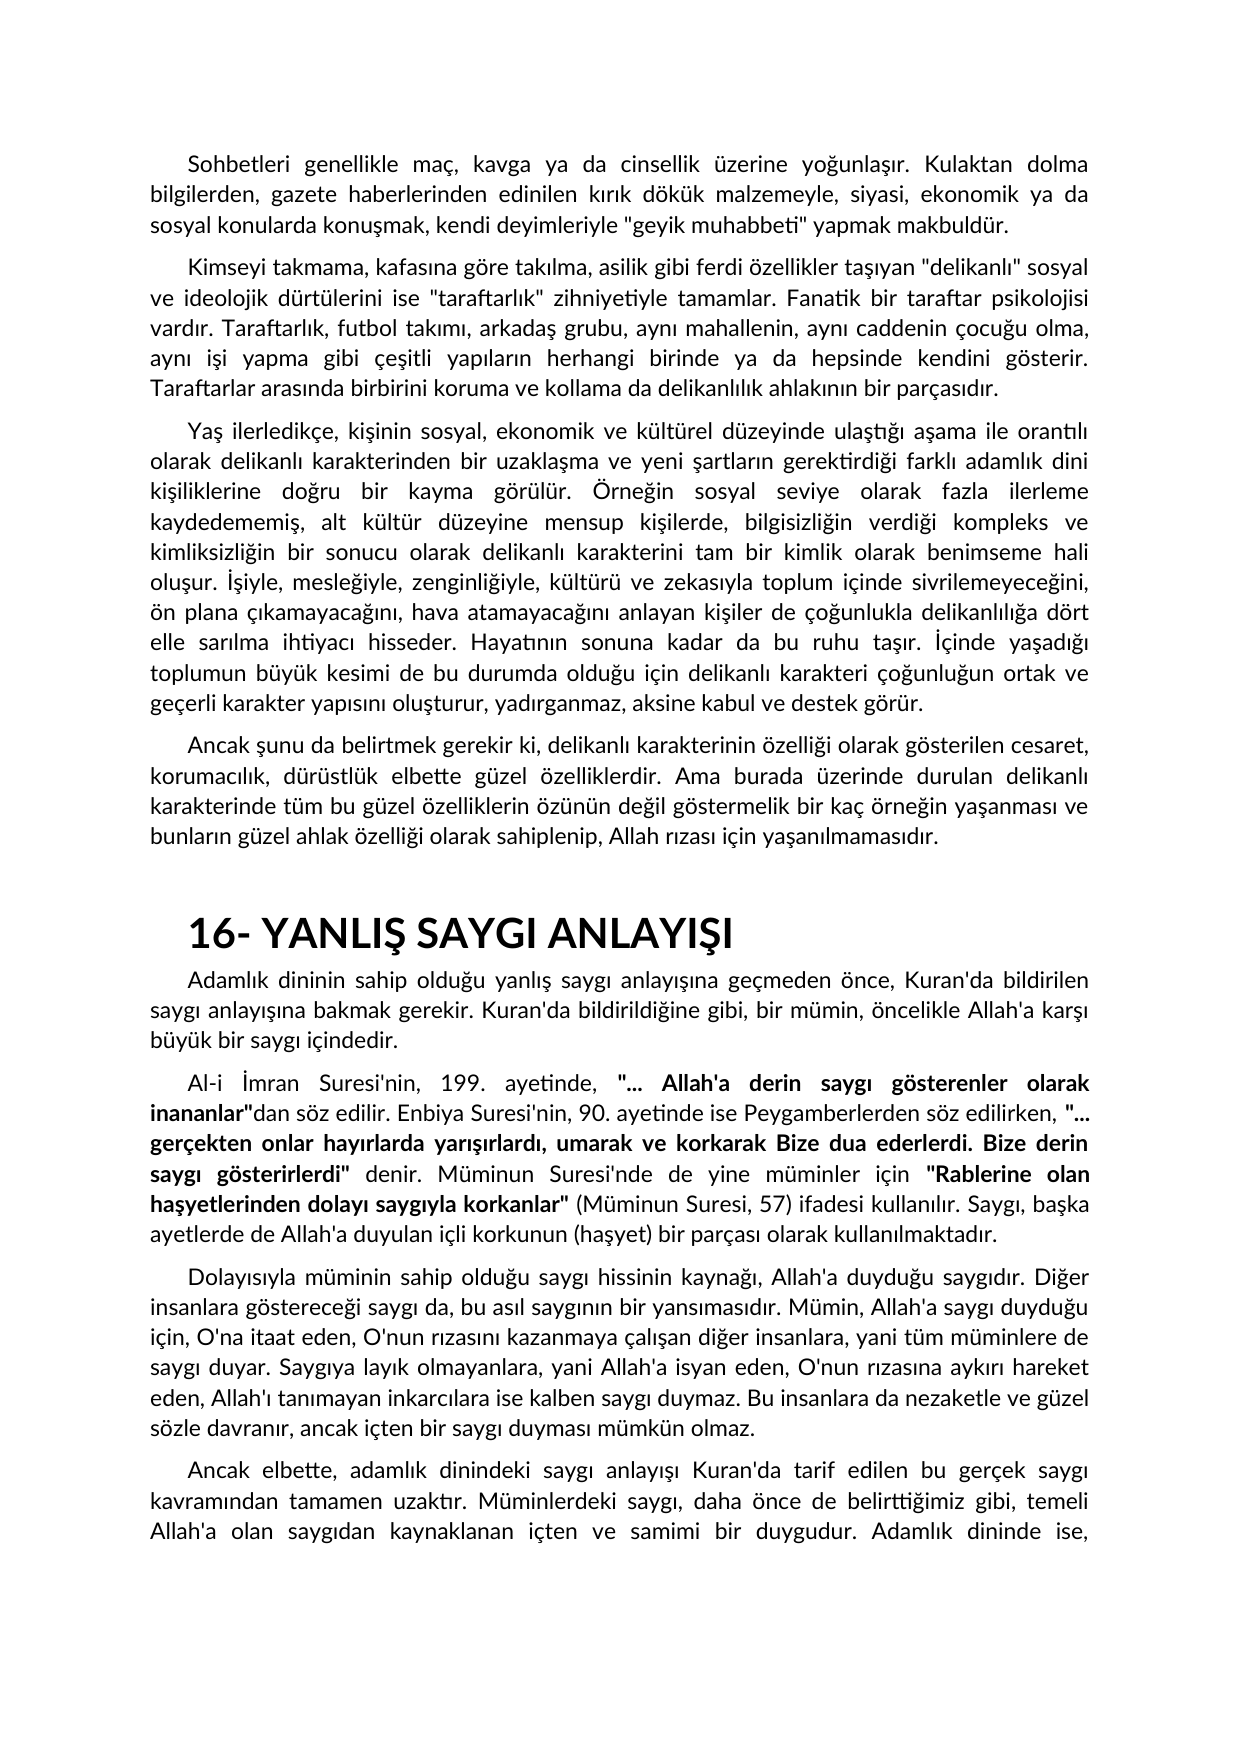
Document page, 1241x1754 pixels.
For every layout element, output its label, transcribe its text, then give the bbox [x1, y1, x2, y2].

text Ancak şunu da belirtmek gerekir ki, delikanlı karakterinin özelliği olarak gösterilen cesaret, korumacılık, dürüstlük elbette güzel özelliklerdir. Ama burada üzerinde durulan delikanlı karakterinde tüm bu güzel özelliklerin özünün değil göstermelik bir kaç örneğin yaşanması ve bunların güzel ahlak özelliği olarak sahiplenip, Allah rızası için yaşanılmamasıdır. [150, 731, 1090, 849]
text Adamlık dininin sahip olduğu yanlış saygı anlayışına geçmeden önce, Kuran'da bildirilen saygı anlayışına bakmak gerekir. Kuran'da bildirildiğine gibi, bir mümin, öncelikle Allah'a karşı büyük bir saygı içindedir. [150, 966, 1090, 1053]
text Dolayısıyla müminin sahip olduğu saygı hissinin kaynağı, Allah'a duyduğu saygıdır. Diğer insanlara göstereceği saygı da, bu asıl saygının bir yansımasıdır. Mümin, Allah'a saygı duyduğu için, O'na itaat eden, O'nun rızasını kazanmaya çalışan diğer insanlara, yani tüm müminlere de saygı duyar. Saygıya layık olmayanlara, yani Allah'a isyan eden, O'nun rızasına aykırı hareket eden, Allah'ı tanımayan inkarcılara ise kalben saygı duymaz. Bu insanlara da nezaketle ve güzel sözle davranır, ancak içten bir saygı duyması mümkün olmaz. [150, 1262, 1090, 1441]
text Yaş ilerledikçe, kişinin sosyal, ekonomik ve kültürel düzeyinde ulaştığı aşama ile orantılı olarak delikanlı karakterinden bir uzaklaşma ve yeni şartların gerektirdiği farklı adamlık dini kişiliklerine doğru bir kayma görülür. Örneğin sosyal seviye olarak fazla ilerleme kaydedememiş, alt kültür düzeyine mensup kişilerde, bilgisizliğin verdiği kompleks ve kimliksizliğin bir sonucu olarak delikanlı karakterini tam bir kimlik olarak benimseme hali oluşur. İşiyle, mesleğiyle, zenginliğiyle, kültürü ve zekasıyla toplum içinde sivrilemeyeceğini, ön plana çıkamayacağını, hava atamayacağını anlayan kişiler de çoğunlukla delikanlılığa dört elle sarılma ihtiyacı hisseder. Hayatının sonuna kadar da bu ruhu taşır. İçinde yaşadığı toplumun büyük kesimi de bu durumda olduğu için delikanlı karakteri çoğunluğun ortak ve geçerli karakter yapısını oluşturur, yadırganmaz, aksine kabul ve destek görür. [150, 417, 1090, 716]
subtitle 16- YANLIŞ SAYGI ANLAYIŞI [187, 907, 1090, 957]
text Al-i İmran Suresi'nin, 199. ayetinde, "... Allah'a derin saygı gösterenler olarak inananlar"dan söz edilir. Enbiya Suresi'nin, 90. ayetinde ise Peygamberlerden söz edilirken, "... gerçekten onlar hayırlarda yarışırlardı, umarak ve korkarak Bize dua ederlerdi. Bize derin saygı gösterirlerdi" denir. Müminun Suresi'nde de yine müminler için "Rablerine olan haşyetlerinden dolayı saygıyla korkanlar" (Müminun Suresi, 57) ifadesi kullanılır. Saygı, başka ayetlerde de Allah'a duyulan içli korkunun (haşyet) bir parçası olarak kullanılmaktadır. [150, 1069, 1090, 1247]
text Sohbetleri genellikle maç, kavga ya da cinsellik üzerine yoğunlaşır. Kulaktan dolma bilgilerden, gazete haberlerinden edinilen kırık dökük malzemeyle, siyasi, ekonomik ya da sosyal konularda konuşmak, kendi deyimleriyle "geyik muhabbeti" yapmak makbuldür. [150, 150, 1090, 238]
text Ancak elbette, adamlık dinindeki saygı anlayışı Kuran'da tarif edilen bu gerçek saygı kavramından tamamen uzaktır. Müminlerdeki saygı, daha önce de belirttiğimiz gibi, temeli Allah'a olan saygıdan kaynaklanan içten ve samimi bir duygudur. Adamlık dininde ise, [150, 1456, 1090, 1544]
text Kimseyi takmama, kafasına göre takılma, asilik gibi ferdi özellikler taşıyan "delikanlı" sosyal ve ideolojik dürtülerini ise "taraftarlık" zihniyetiyle tamamlar. Fanatik bir taraftar psikolojisi vardır. Taraftarlık, futbol takımı, arkadaş grubu, aynı mahallenin, aynı caddenin çocuğu olma, aynı işi yapma gibi çeşitli yapıların herhangi birinde ya da hepsinde kendini gösterir. Taraftarlar arasında birbirini koruma ve kollama da delikanlılık ahlakının bir parçasıdır. [150, 253, 1090, 401]
